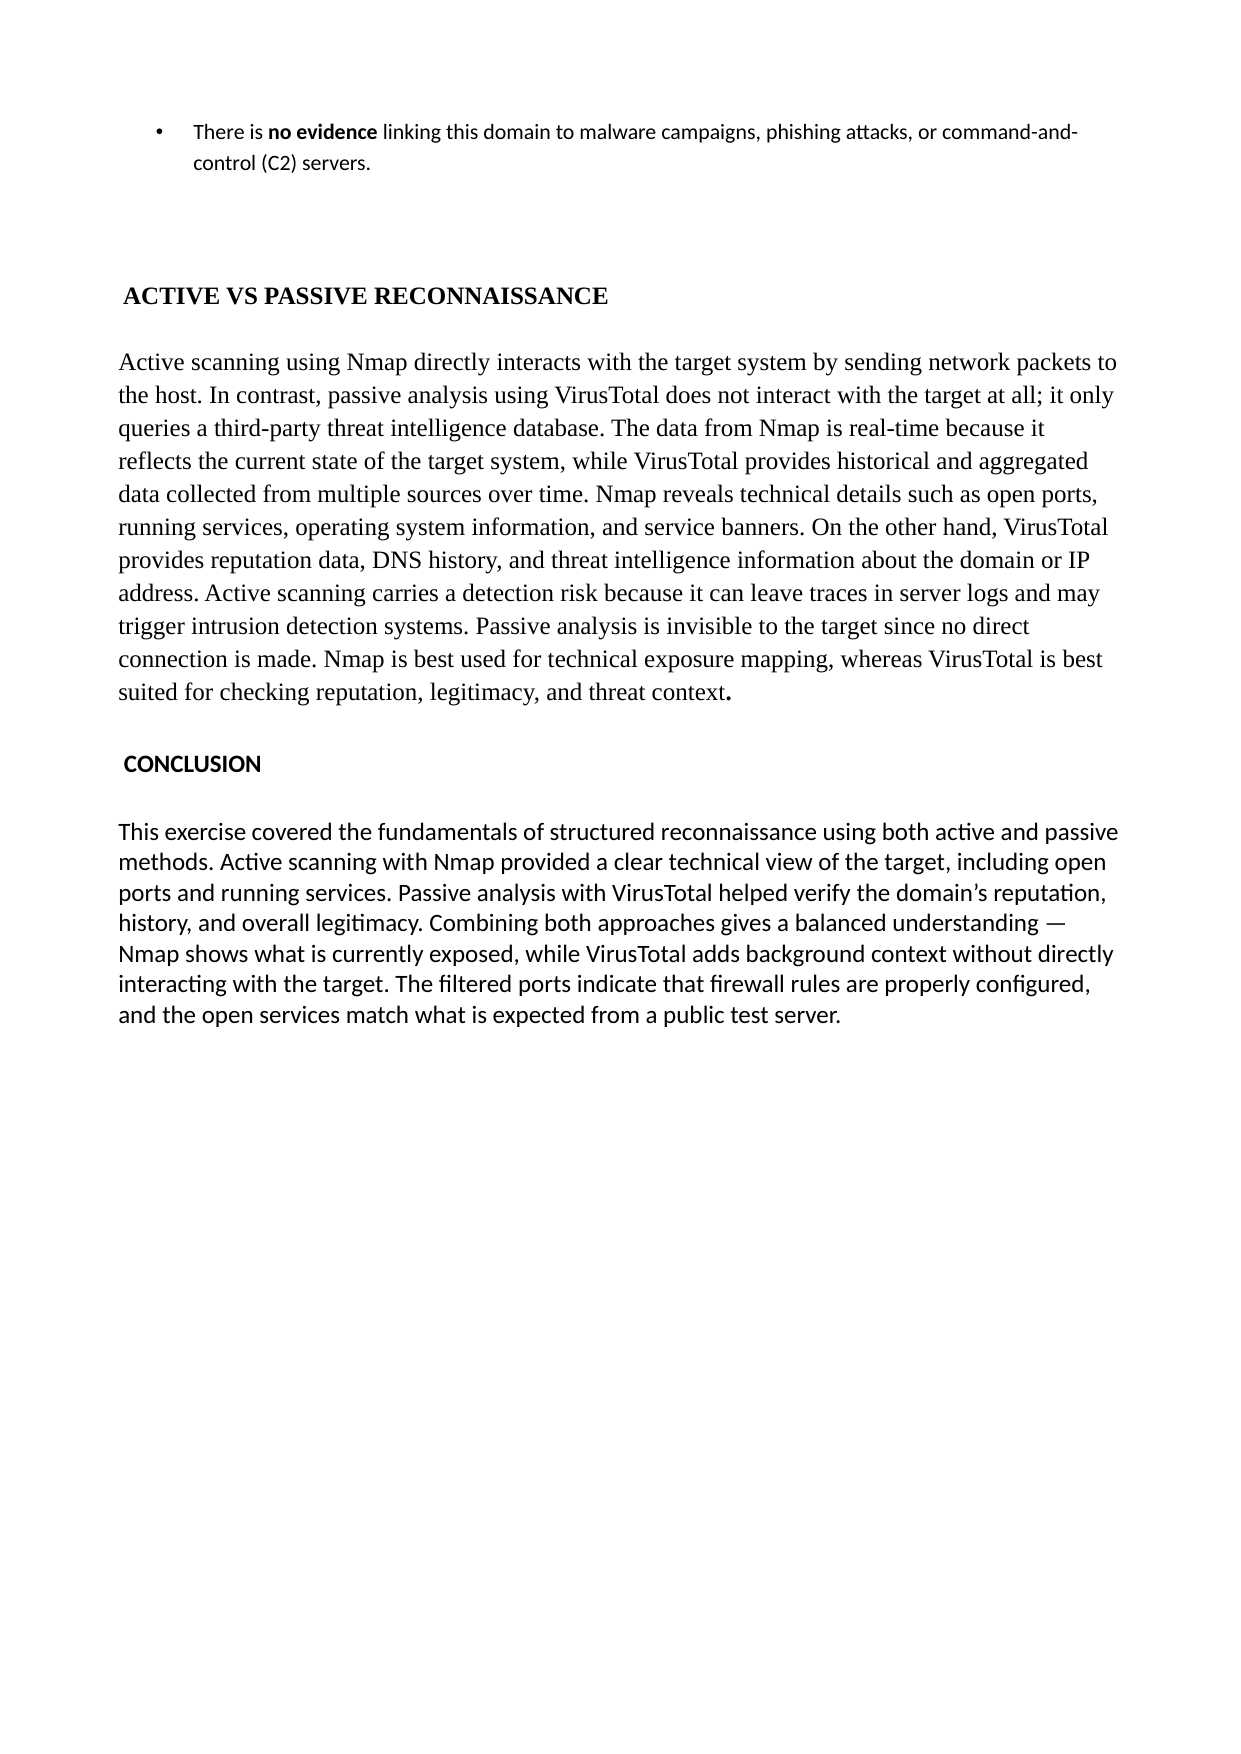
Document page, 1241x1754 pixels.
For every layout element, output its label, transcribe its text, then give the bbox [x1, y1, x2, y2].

text ACTIVE VS PASSIVE RECONNAISSANCE [118, 281, 1122, 310]
text CONCLUSION [118, 748, 1122, 778]
text Active scanning using Nmap directly interacts with the target system by sending network packets to the host. In contrast, passive analysis using VirusTotal does not interact with the target at all; it only queries a third-party threat intelligence database. The data from Nmap is real-time because it reflects the current state of the target system, while VirusTotal provides historical and aggregated data collected from multiple sources over time. Nmap reveals technical details such as open ports, running services, operating system information, and service banners. On the other hand, VirusTotal provides reputation data, DNS history, and threat intelligence information about the domain or IP address. Active scanning carries a detection risk because it can leave traces in server logs and may trigger intrusion detection systems. Passive analysis is invisible to the target since no direct connection is made. Nmap is best used for technical exposure mapping, whereas VirusTotal is best suited for checking reputation, legitimacy, and threat context. [118, 347, 1122, 706]
text This exercise covered the fundamentals of structured reconnaissance using both active and passive methods. Active scanning with Nmap provided a clear technical view of the target, including open ports and running services. Passive analysis with VirusTotal helped verify the domain’s reputation, history, and overall legitimacy. Combining both approaches gives a balanced understanding — Nmap shows what is currently exposed, while VirusTotal adds background context without directly interacting with the target. The filtered ports indicate that firewall rules are properly configured, and the open services match what is expected from a public test server. [118, 816, 1122, 1030]
list There is no evidence linking this domain to malware campaigns, phishing attacks, or command-and-control (C2) servers. [156, 118, 1122, 175]
